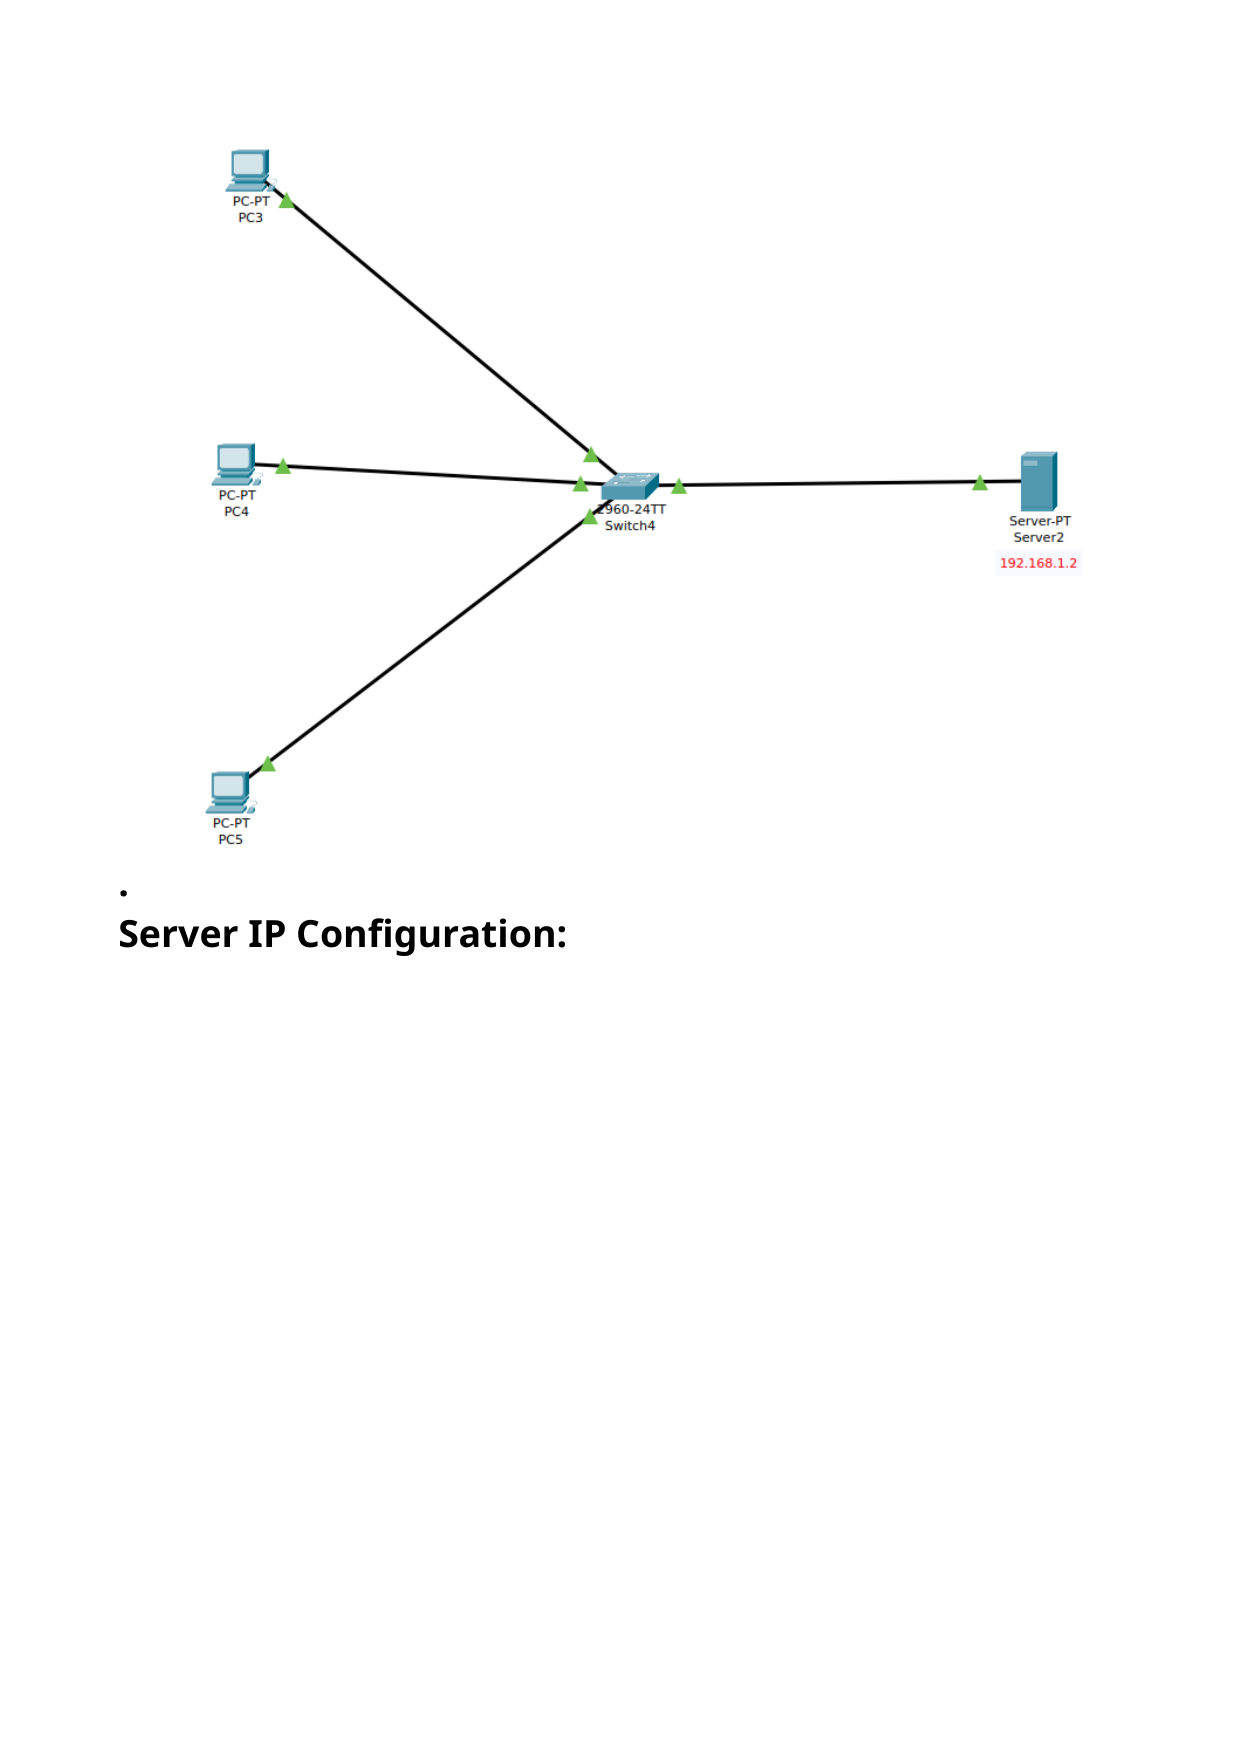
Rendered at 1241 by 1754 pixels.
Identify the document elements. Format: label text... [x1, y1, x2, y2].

picture [118, 118, 1123, 857]
text . [118, 857, 1122, 907]
text Server IP Configuration: [118, 907, 1122, 958]
